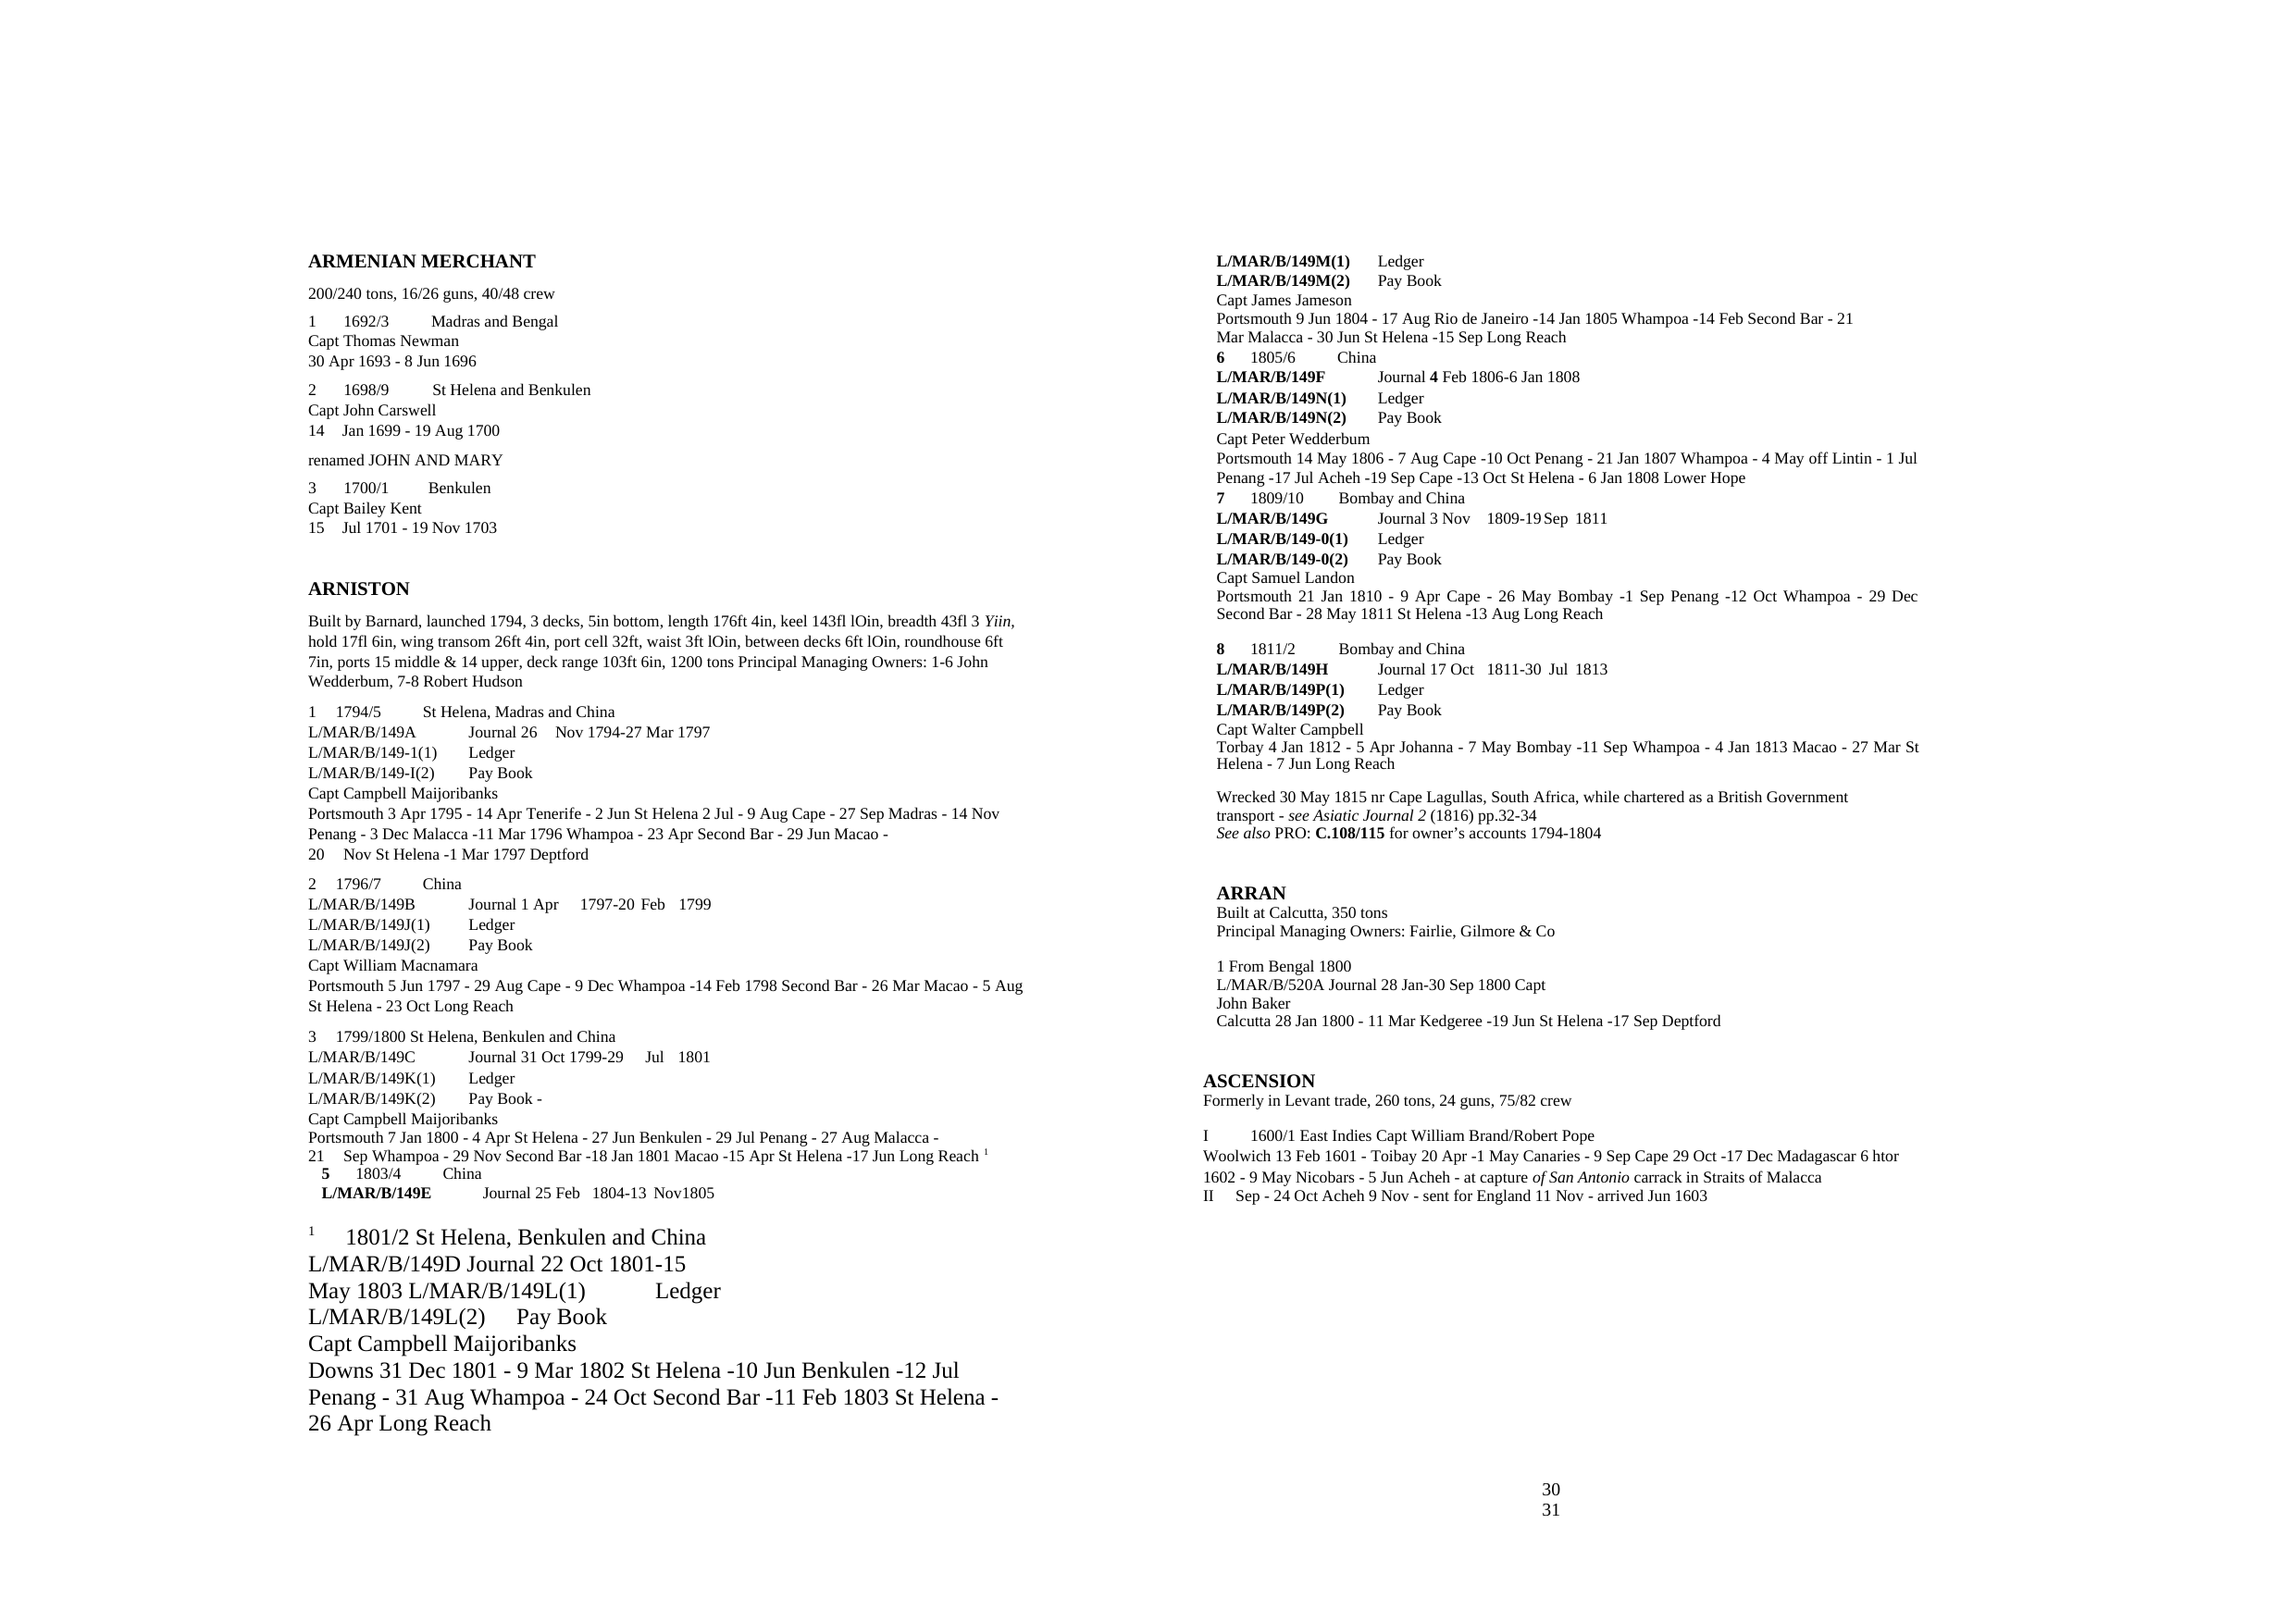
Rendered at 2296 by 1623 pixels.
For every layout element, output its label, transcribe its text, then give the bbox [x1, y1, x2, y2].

list Jul 1701 - 19 Nov 1703 [308, 517, 1025, 538]
list 1700/1 Benkulen [308, 477, 1025, 498]
text Portsmouth 5 Jun 1797 - 29 Aug Cape - 9 Dec Whampoa -14 Feb 1798 Second Bar - 26 Mar Macao - 5 Aug St Helena - 23 Oct Long Reach [308, 974, 1025, 1016]
list Capt Campbell Maijoribanks [308, 1330, 1025, 1357]
text Portsmouth 14 May 1806 - 7 Aug Cape -10 Oct Penang - 21 Jan 1807 Whampoa - 4 May off Lintin - 1 Jul Penang -17 Jul Acheh -19 Sep Cape -13 Oct St Helena - 6 Jan 1808 Lower Hope [1216, 448, 1920, 488]
text Portsmouth 9 Jun 1804 - 17 Aug Rio de Janeiro -14 Jan 1805 Whampoa -14 Feb Second Bar - 21 Mar Malacca - 30 Jun St Helena -15 Sep Long Reach [1216, 310, 1868, 346]
text L/MAR/B/149F Journal 4 Feb 1806-6 Jan 1808 [1216, 366, 1920, 387]
list Sep - 24 Oct Acheh 9 Nov - sent for England 11 Nov - arrived Jun 1603 [1203, 1186, 1920, 1205]
text Wrecked 30 May 1815 nr Cape Lagullas, South Africa, while chartered as a British Government [1216, 788, 1920, 806]
list 1794/5 St Helena, Madras and China [308, 700, 1025, 721]
text L/MAR/B/149P(1) Ledger [1216, 679, 1920, 700]
text Capt Walter Campbell [1216, 719, 1920, 739]
list Downs 31 Dec 1801 - 9 Mar 1802 St Helena -10 Jun Benkulen -12 Jul Penang - 31 Aug Whampoa - 24 Oct Second Bar -11 Feb 1803 St Helena - 26 Apr Long Reach [308, 1357, 1025, 1436]
text Capt Samuel Landon [1216, 569, 1920, 587]
text Woolwich 13 Feb 1601 - Toibay 20 Apr -1 May Canaries - 9 Sep Cape 29 Oct -17 Dec Madagascar 6 htor 1602 - 9 May Nicobars - 5 Jun Acheh - at capture of San Antonio carrack in Straits of Malacca [1203, 1146, 1920, 1186]
text Portsmouth 7 Jan 1800 - 4 Apr St Helena - 27 Jun Benkulen - 29 Jul Penang - 27 Aug Malacca - [308, 1129, 1025, 1146]
text L/MAR/B/149K(2) Pay Book - [308, 1087, 1025, 1109]
text Portsmouth 3 Apr 1795 - 14 Apr Tenerife - 2 Jun St Helena 2 Jul - 9 Aug Cape - 27 Sep Madras - 14 Nov Penang - 3 Dec Malacca -11 Mar 1796 Whampoa - 23 Apr Second Bar - 29 Jun Macao - [308, 803, 1025, 844]
list 1801/2 St Helena, Benkulen and China [308, 1223, 1025, 1250]
list 1796/7 China [308, 873, 1025, 894]
text L/MAR/B/149B Journal 1 Apr 1797-20 Feb 1799 [308, 894, 1025, 914]
text L/MAR/B/149-0(1) Ledger [1216, 528, 1920, 549]
text 1 From Bengal 1800 [1216, 958, 1920, 975]
list 1692/3 Madras and Bengal [308, 311, 1025, 330]
text Built at Calcutta, 350 tons [1216, 904, 1920, 922]
text L/MAR/B/149-0(2) Pay Book [1216, 549, 1920, 569]
text Capt William Macnamara [308, 955, 1025, 974]
text Portsmouth 21 Jan 1810 - 9 Apr Cape - 26 May Bombay -1 Sep Penang -12 Oct Whampoa - 29 Dec Second Bar - 28 May 1811 St Helena -13 Aug Long Reach [1216, 587, 1920, 623]
text Capt Campbell Maijoribanks [308, 783, 1025, 803]
list 1809/10 Bombay and China [1216, 488, 1920, 508]
text L/MAR/B/149M(2) Pay Book [1216, 270, 1920, 291]
list 1799/1800 St Helena, Benkulen and China [308, 1025, 1025, 1047]
subtitle ARNISTON [308, 578, 1025, 600]
text L/MAR/B/149J(2) Pay Book [308, 934, 1025, 955]
text Capt Thomas Newman [308, 330, 1025, 351]
text L/MAR/B/149H Journal 17 Oct 1811-30 Jul 1813 [1216, 659, 1920, 679]
text L/MAR/B/149-1(1) Ledger [308, 742, 1025, 762]
list 1811/2 Bombay and China [1216, 638, 1920, 659]
text Formerly in Levant trade, 260 tons, 24 guns, 75/82 crew [1203, 1091, 1920, 1109]
list 1698/9 St Helena and Benkulen [308, 380, 1025, 400]
list 1600/1 East Indies Capt William Brand/Robert Pope [1203, 1125, 1716, 1146]
list L/MAR/B/149L(2) Pay Book [308, 1303, 1025, 1330]
text L/MAR/B/149E Journal 25 Feb 1804-13 Nov 1805 [321, 1183, 1025, 1203]
text L/MAR/B/149G Journal 3 Nov 1809-19 Sep 1811 [1216, 508, 1920, 528]
text renamed JOHN AND MARY [308, 452, 1025, 470]
text Capt Campbell Maijoribanks [308, 1109, 1025, 1129]
list Nov St Helena -1 Mar 1797 Deptford [308, 844, 1025, 863]
text Capt John Carswell [308, 400, 1025, 420]
text L/MAR/B/149J(1) Ledger [308, 914, 1025, 934]
text L/MAR/B/149M(1) Ledger [1216, 251, 1920, 270]
text Calcutta 28 Jan 1800 - 11 Mar Kedgeree -19 Jun St Helena -17 Sep Deptford [1216, 1012, 1920, 1030]
text L/MAR/B/520A Journal 28 Jan-30 Sep 1800 Capt John Baker [1216, 975, 1564, 1012]
list Jan 1699 - 19 Aug 1700 [308, 420, 1025, 440]
text L/MAR/B/149P(2) Pay Book [1216, 700, 1920, 719]
text L/MAR/B/149N(2) Pay Book [1216, 407, 1920, 427]
text Capt James Jameson [1216, 291, 1920, 310]
text transport - see Asiatic Journal 2 (1816) pp.32-34 [1216, 806, 1920, 824]
text 30 Apr 1693 - 8 Jun 1696 [308, 351, 1025, 370]
subtitle ASCENSION [1203, 1070, 1920, 1091]
text Capt Peter Wedderbum [1216, 427, 1920, 448]
text Principal Managing Owners: Fairlie, Gilmore & Co [1216, 922, 1920, 940]
text L/MAR/B/149-I(2) Pay Book [308, 762, 1025, 783]
text 200/240 tons, 16/26 guns, 40/48 crew [308, 284, 1025, 303]
subtitle ARMENIAN MERCHANT [308, 251, 1025, 272]
text Torbay 4 Jan 1812 - 5 Apr Johanna - 7 May Bombay -11 Sep Whampoa - 4 Jan 1813 Macao - 27 Mar St Helena - 7 Jun Long Reach [1216, 739, 1920, 772]
list Sep Whampoa - 29 Nov Second Bar -18 Jan 1801 Macao -15 Apr St Helena -17 Jun Long Reach [308, 1146, 1025, 1165]
text L/MAR/B/149C Journal 31 Oct 1799-29 Jul 1801 [308, 1047, 1025, 1067]
list L/MAR/B/149D Journal 22 Oct 1801-15 May 1803 L/MAR/B/149L(1) Ledger [308, 1250, 729, 1303]
text Capt Bailey Kent [308, 498, 1025, 517]
text L/MAR/B/149K(1) Ledger [308, 1067, 1025, 1087]
list 1803/4 China [321, 1165, 1025, 1183]
text L/MAR/B/149A Journal 26 Nov 1794-27 Mar 1797 [308, 721, 1025, 742]
subtitle ARRAN [1216, 883, 1920, 904]
text L/MAR/B/149N(1) Ledger [1216, 387, 1920, 407]
text See also PRO: C.108/115 for owner’s accounts 1794-1804 [1216, 824, 1920, 843]
text Built by Barnard, launched 1794, 3 decks, 5in bottom, length 176ft 4in, keel 143fl lOin, breadth 43fl 3 Yiin, hold 17fl 6in, wing transom 26ft 4in, port cell 32ft, waist 3ft lOin, between decks 6ft lOin, roundhouse 6ft 7in, ports 15 middle & 14 upper, deck range 103ft 6in, 1200 tons Principal Managing Owners: 1-6 John Wedderbum, 7-8 Robert Hudson [308, 611, 1025, 691]
list 1805/6 China [1216, 346, 1920, 366]
